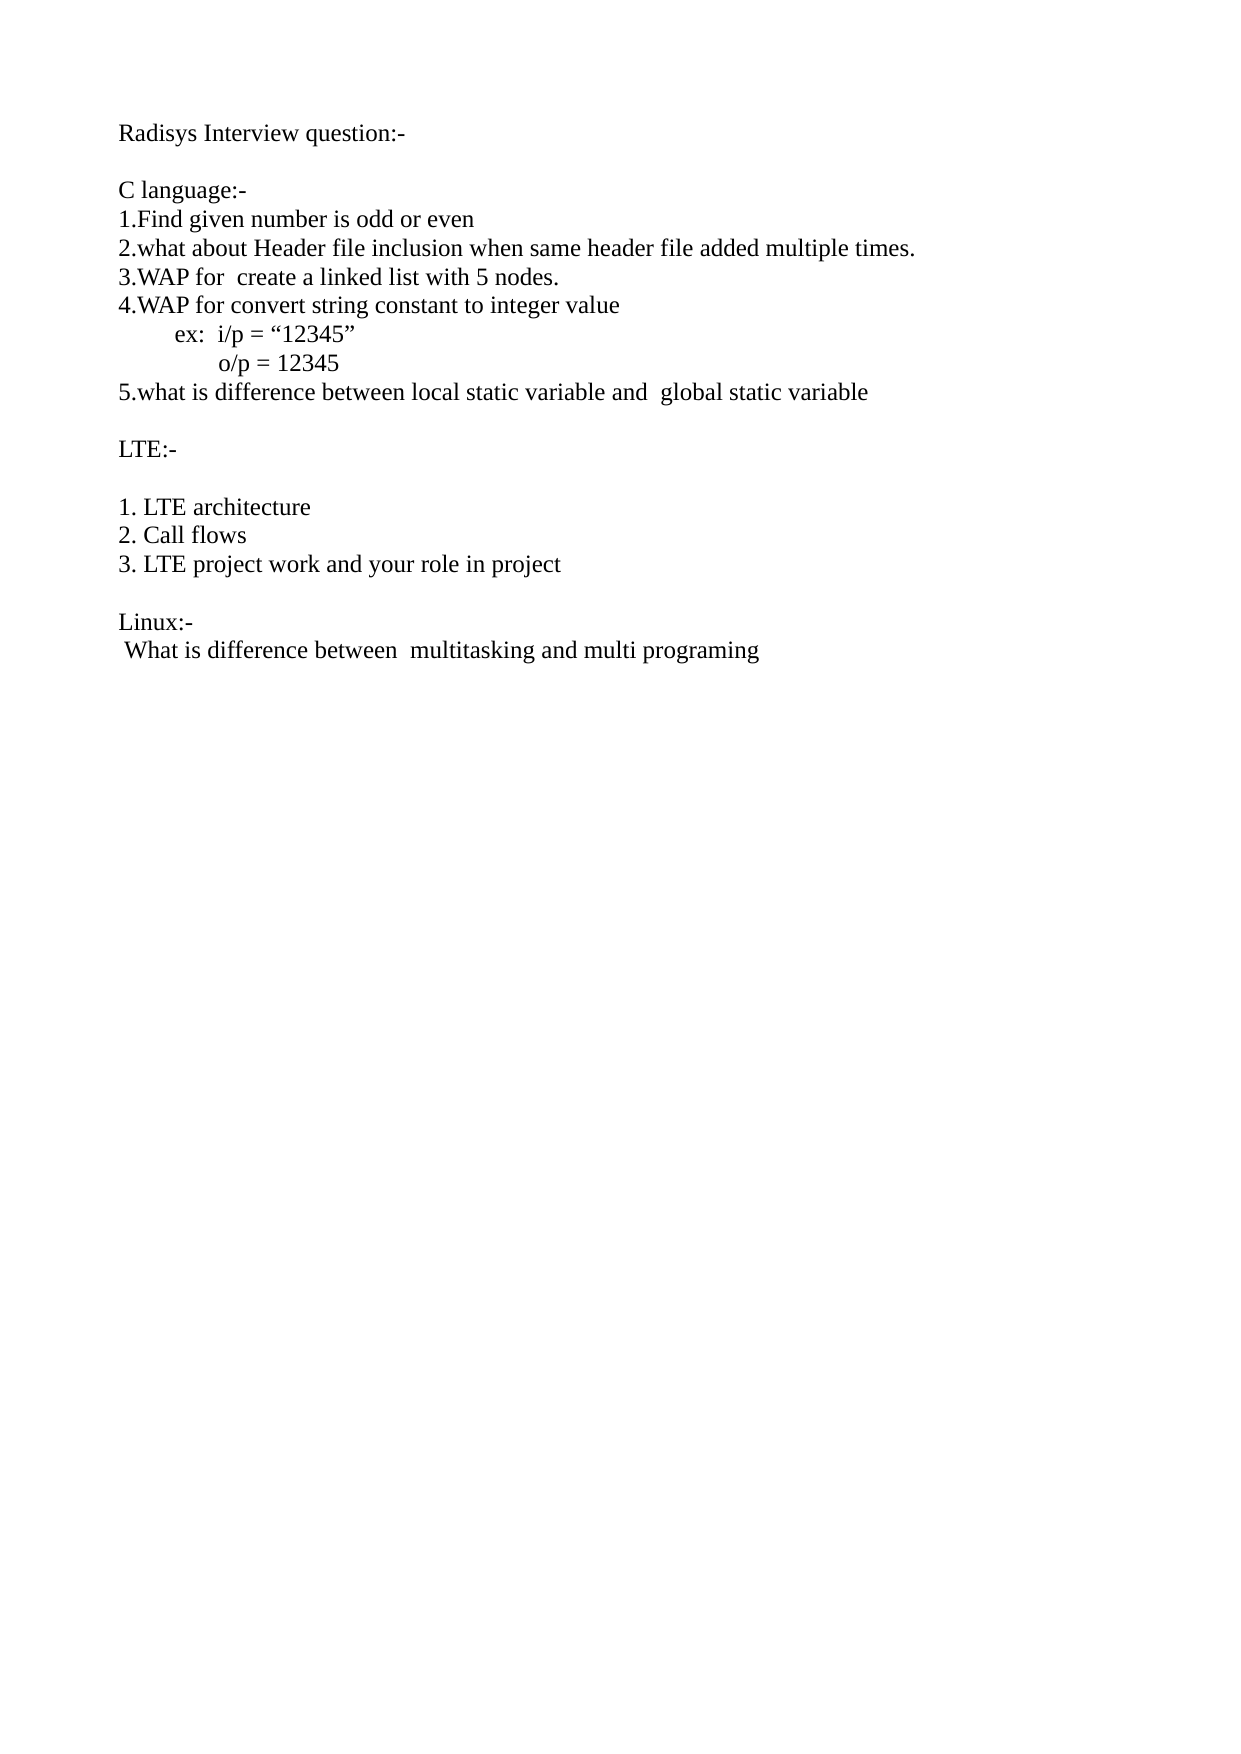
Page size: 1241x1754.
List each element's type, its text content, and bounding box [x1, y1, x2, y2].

text 4.WAP for convert string constant to integer value [118, 291, 1122, 319]
text Radisys Interview question:- [118, 118, 1122, 147]
text What is difference between multitasking and multi programing [118, 636, 1122, 664]
text 5.what is difference between local static variable and global static variable [118, 377, 1122, 406]
text 3.WAP for create a linked list with 5 nodes. [118, 262, 1122, 291]
text C language:- [118, 176, 1122, 204]
text 2. Call flows [118, 521, 1122, 549]
text 3. LTE project work and your role in project [118, 549, 1122, 578]
text 1.Find given number is odd or even [118, 204, 1122, 233]
text o/p = 12345 [118, 348, 1122, 377]
text LTE:- [118, 434, 1122, 463]
text 2.what about Header file inclusion when same header file added multiple times. [118, 233, 1122, 262]
text 1. LTE architecture [118, 492, 1122, 521]
text ex: i/p = “12345” [118, 319, 1122, 348]
text Linux:- [118, 607, 1122, 636]
